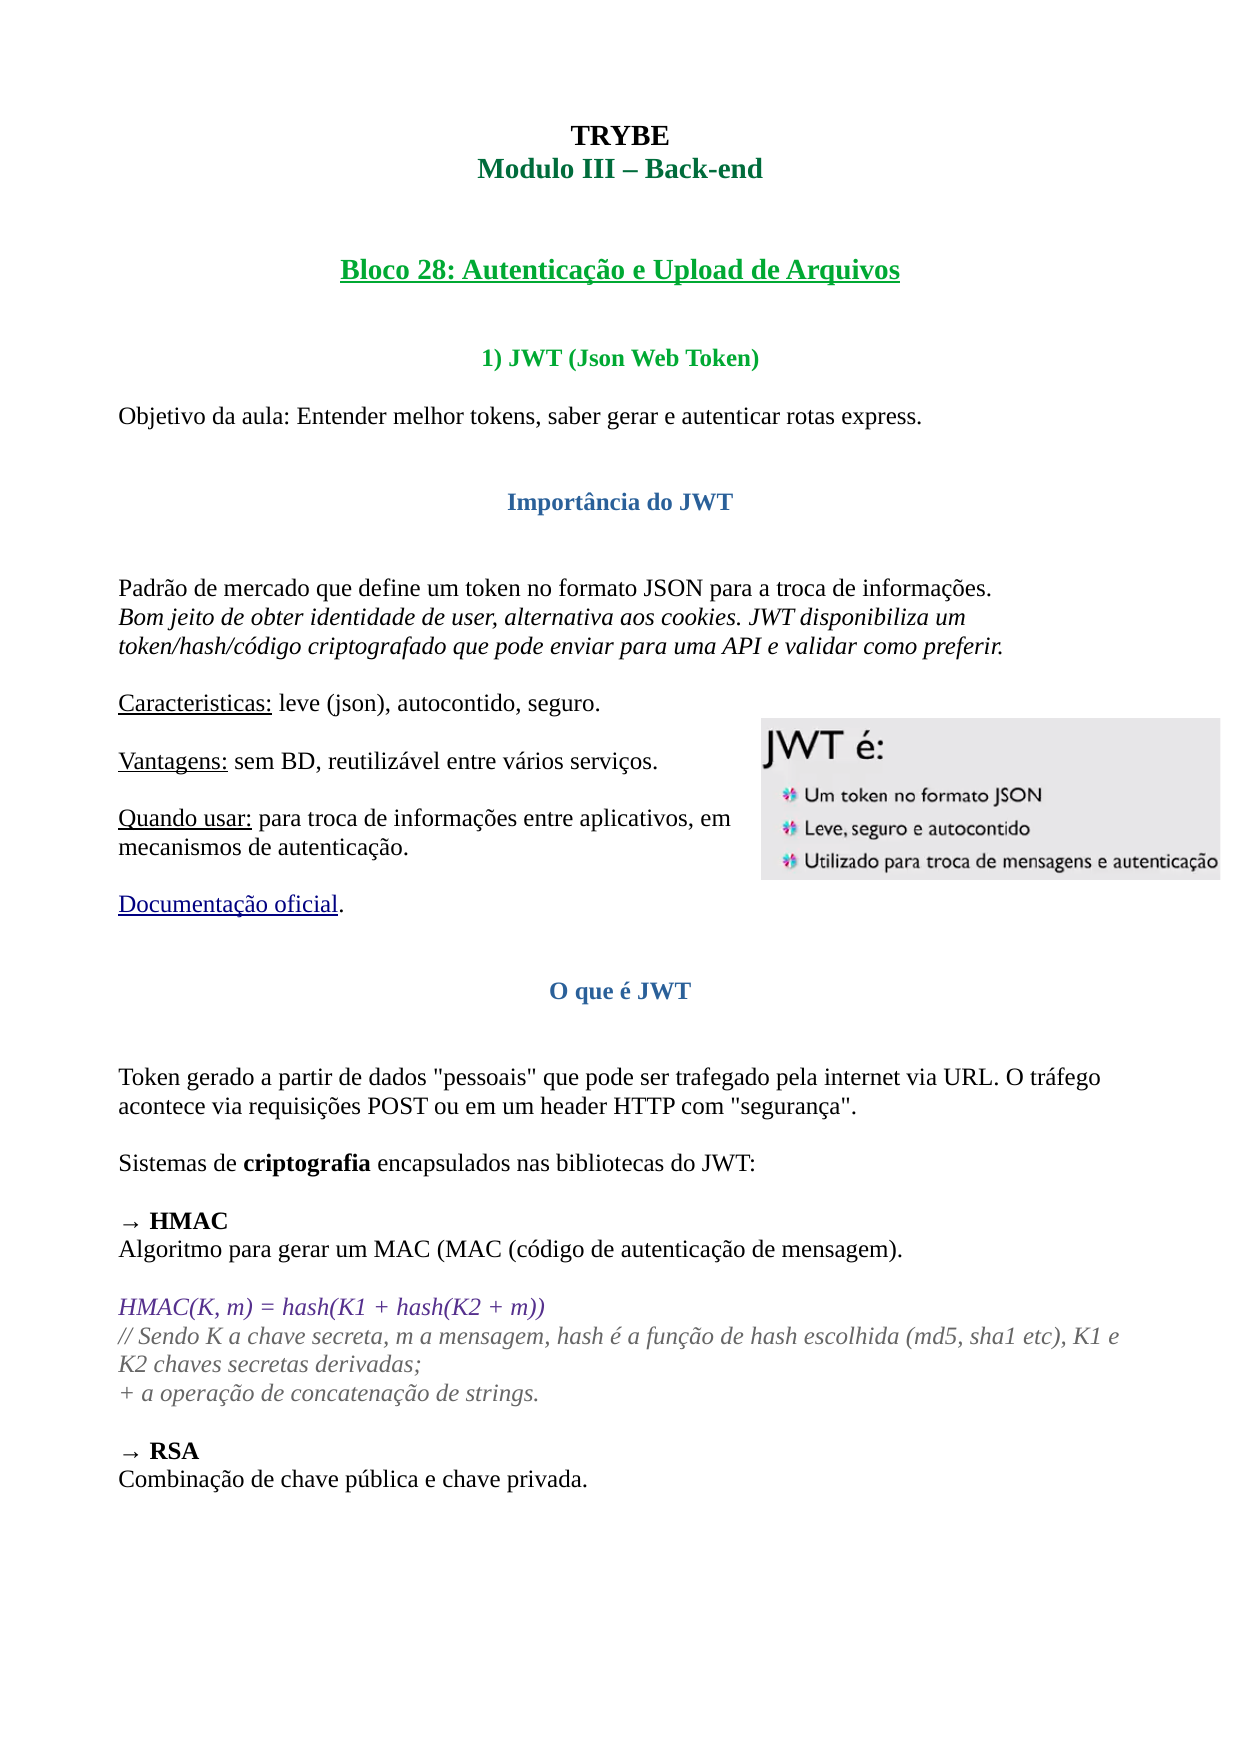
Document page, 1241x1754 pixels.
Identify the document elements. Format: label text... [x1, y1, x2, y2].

text Importância do JWT [118, 487, 1122, 516]
text → HMAC Algoritmo para gerar um MAC (MAC (código de autenticação de mensagem). [118, 1206, 1122, 1263]
text O que é JWT [118, 976, 1122, 1004]
text // Sendo K a chave secreta, m a mensagem, hash é a função de hash escolhida (md5, sha1 etc), K1 e K2 chaves secretas derivadas; [118, 1321, 1122, 1378]
picture [761, 718, 1221, 880]
text → RSA Combinação de chave pública e chave privada. [118, 1436, 1122, 1493]
text HMAC(K, m) = hash(K1 + hash(K2 + m)) [118, 1292, 1122, 1321]
text Sistemas de criptografia encapsulados nas bibliotecas do JWT: [118, 1148, 1122, 1177]
text Token gerado a partir de dados "pessoais" que pode ser trafegado pela internet via URL. O tráfego acontece via requisições POST ou em um header HTTP com "segurança". [118, 1062, 1122, 1119]
text Bom jeito de obter identidade de user, alternativa aos cookies. JWT disponibiliza um token/hash/código criptografado que pode enviar para uma API e validar como preferir. [118, 602, 1122, 659]
text 1) JWT (Json Web Token) [118, 343, 1122, 372]
text Modulo III – Back-end [118, 152, 1122, 185]
text Quando usar: para troca de informações entre aplicativos, em mecanismos de autenticação. [118, 803, 761, 861]
text Documentação oficial. [118, 889, 1122, 918]
text Objetivo da aula: Entender melhor tokens, saber gerar e autenticar rotas express. [118, 401, 1122, 429]
text Bloco 28: Autenticação e Upload de Arquivos [118, 252, 1122, 286]
text Vantagens: sem BD, reutilizável entre vários serviços. [118, 746, 761, 774]
text Padrão de mercado que define um token no formato JSON para a troca de informações. [118, 573, 1122, 602]
text TRYBE [118, 118, 1122, 152]
text Caracteristicas: leve (json), autocontido, seguro. [118, 688, 1122, 717]
text + a operação de concatenação de strings. [118, 1378, 1122, 1407]
